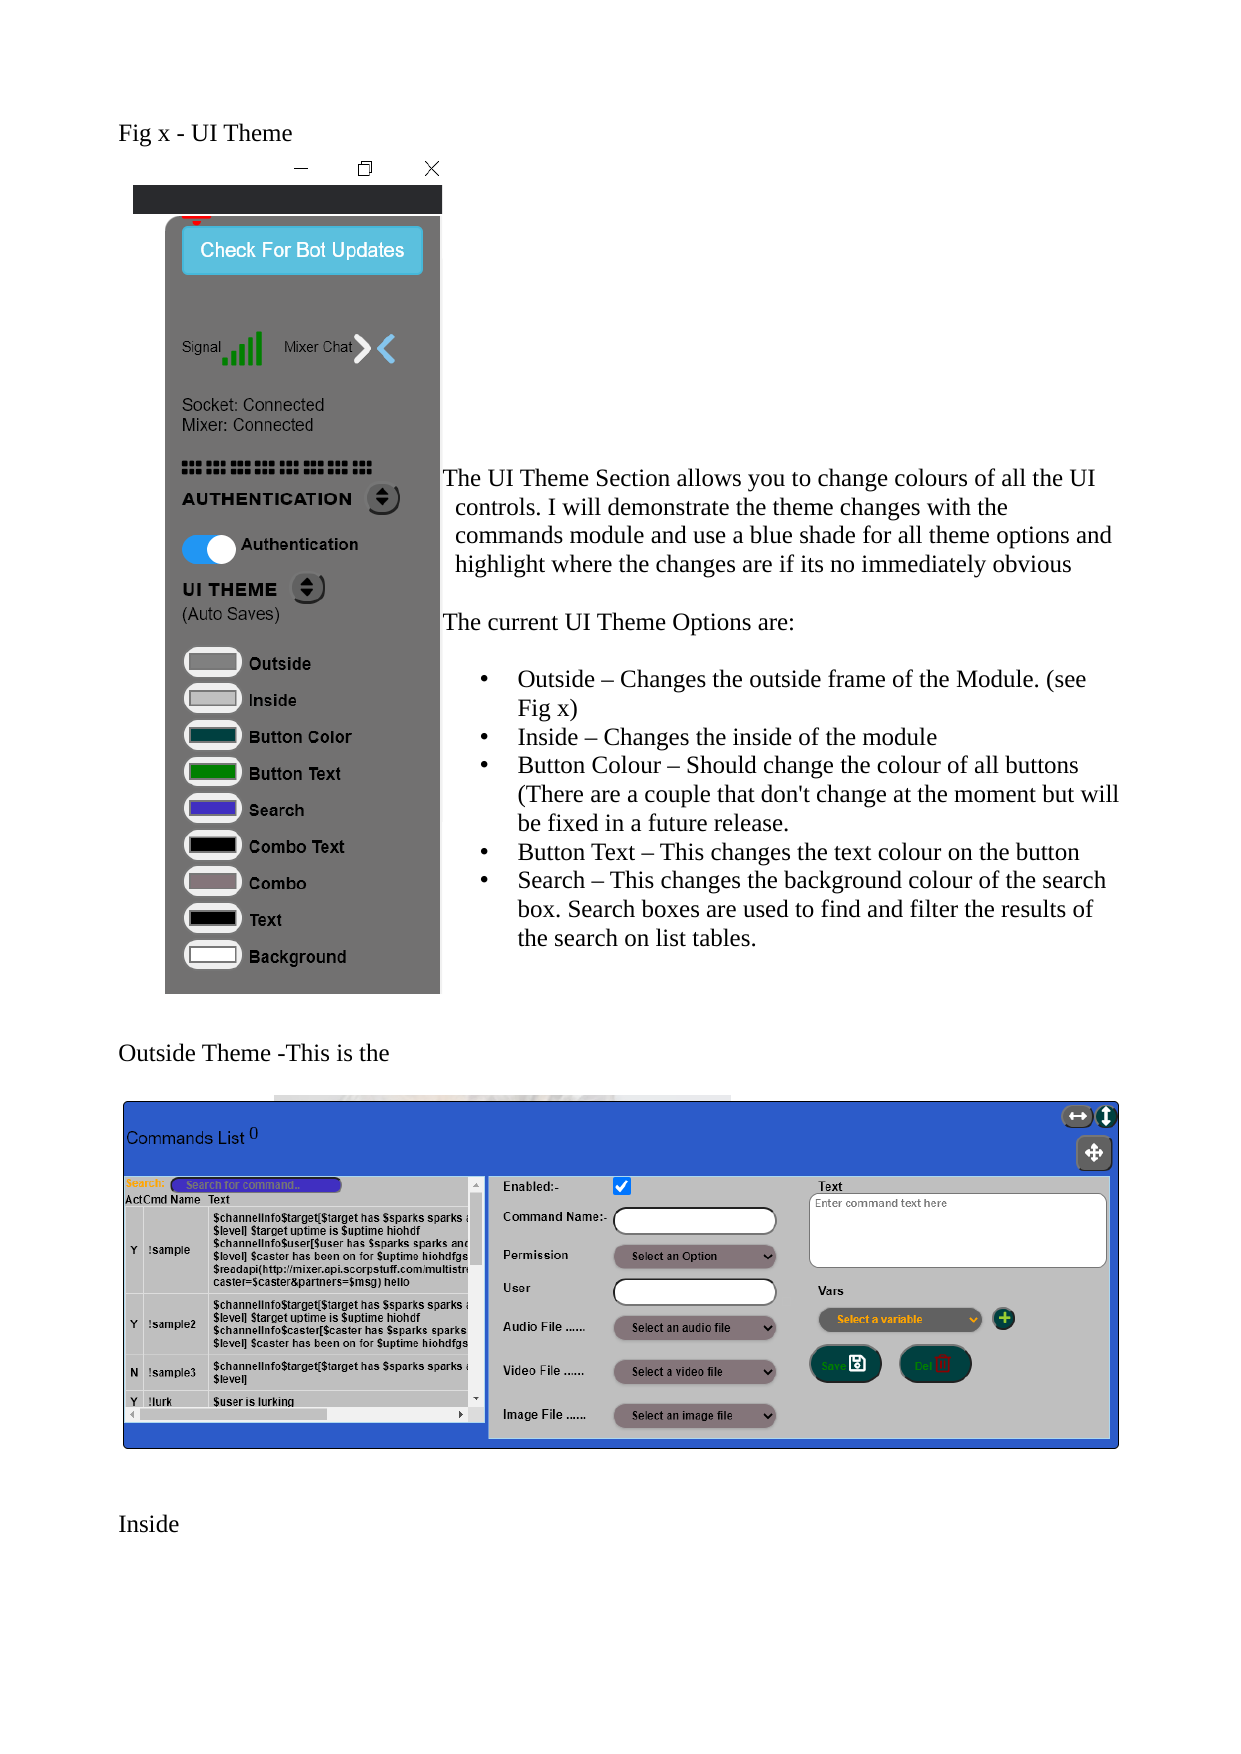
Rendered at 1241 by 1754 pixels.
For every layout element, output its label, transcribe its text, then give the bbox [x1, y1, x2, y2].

list Search – This changes the background colour of the search box. Search boxes are used to find and filter the results of the search on list tables. [443, 866, 1122, 952]
text The UI Theme Section allows you to change colours of all the UI [443, 463, 1122, 492]
text commands module and use a blue shade for all theme options and [443, 521, 1122, 549]
picture [118, 1095, 1123, 1452]
text controls. I will demonstrate the theme changes with the [443, 492, 1122, 521]
text The current UI Theme Options are: [443, 607, 1122, 636]
text highlight where the changes are if its no immediately obvious [443, 549, 1122, 578]
list Inside – Changes the inside of the module [443, 722, 1122, 751]
picture [133, 153, 443, 994]
text Inside [118, 1509, 1122, 1538]
text Fig x - UI Theme [118, 118, 1122, 147]
list Button Colour – Should change the colour of all buttons (There are a couple that don't change at the moment but will be fixed in a future release. [443, 751, 1122, 837]
list Outside – Changes the outside frame of the Module. (see Fig x) [443, 664, 1122, 722]
text Outside Theme -This is the [118, 1038, 1122, 1067]
list Button Text – This changes the text colour on the button [443, 837, 1122, 866]
